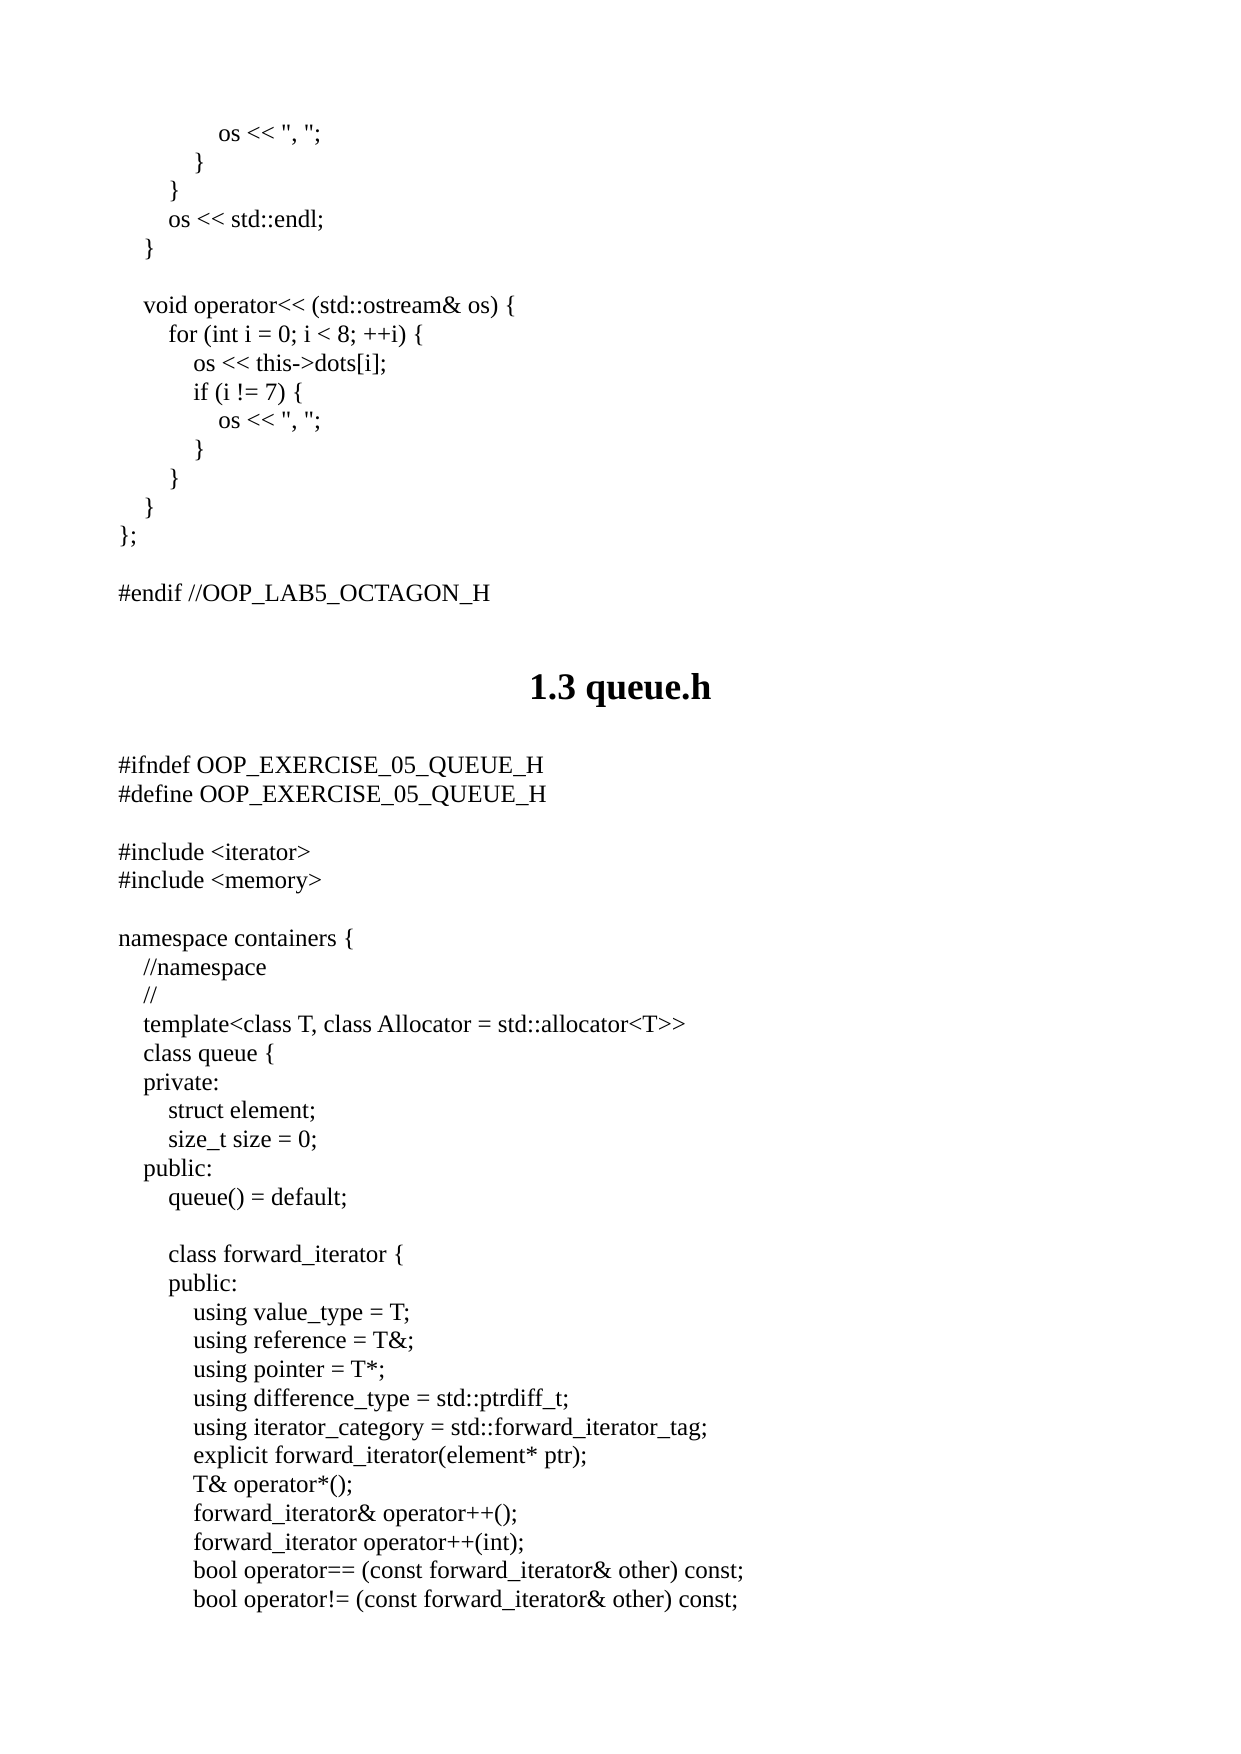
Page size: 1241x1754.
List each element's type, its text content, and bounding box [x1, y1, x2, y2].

text 1.3 queue.h [118, 664, 1122, 707]
text explicit forward_iterator(element* ptr); [118, 1441, 1122, 1469]
text os << ", "; [118, 118, 1122, 147]
text class forward_iterator { [118, 1239, 1122, 1268]
text } [118, 233, 1122, 262]
text #include <memory> [118, 866, 1122, 894]
text private: [118, 1067, 1122, 1096]
text void operator<< (std::ostream& os) { [118, 291, 1122, 319]
text using difference_type = std::ptrdiff_t; [118, 1383, 1122, 1412]
text }; [118, 521, 1122, 549]
text T& operator*(); [118, 1469, 1122, 1498]
text os << ", "; [118, 406, 1122, 434]
text using pointer = T*; [118, 1354, 1122, 1383]
text bool operator== (const forward_iterator& other) const; [118, 1556, 1122, 1584]
text //namespace [118, 952, 1122, 981]
text bool operator!= (const forward_iterator& other) const; [118, 1584, 1122, 1613]
text #endif //OOP_LAB5_OCTAGON_H [118, 578, 1122, 607]
text struct element; [118, 1096, 1122, 1124]
text #include <iterator> [118, 837, 1122, 866]
text queue() = default; [118, 1182, 1122, 1211]
text class queue { [118, 1038, 1122, 1067]
text } [118, 463, 1122, 492]
text if (i != 7) { [118, 377, 1122, 406]
text } [118, 147, 1122, 176]
text using reference = T&; [118, 1326, 1122, 1354]
text } [118, 434, 1122, 463]
text os << this->dots[i]; [118, 348, 1122, 377]
text public: [118, 1268, 1122, 1297]
text os << std::endl; [118, 204, 1122, 233]
text forward_iterator operator++(int); [118, 1527, 1122, 1556]
text // [118, 981, 1122, 1009]
text #ifndef OOP_EXERCISE_05_QUEUE_H [118, 751, 1122, 779]
text namespace containers { [118, 923, 1122, 952]
text forward_iterator& operator++(); [118, 1498, 1122, 1527]
text #define OOP_EXERCISE_05_QUEUE_H [118, 779, 1122, 808]
text public: [118, 1153, 1122, 1182]
text } [118, 492, 1122, 521]
text } [118, 176, 1122, 204]
text using iterator_category = std::forward_iterator_tag; [118, 1412, 1122, 1441]
text size_t size = 0; [118, 1124, 1122, 1153]
text template<class T, class Allocator = std::allocator<T>> [118, 1009, 1122, 1038]
text for (int i = 0; i < 8; ++i) { [118, 319, 1122, 348]
text using value_type = T; [118, 1297, 1122, 1326]
